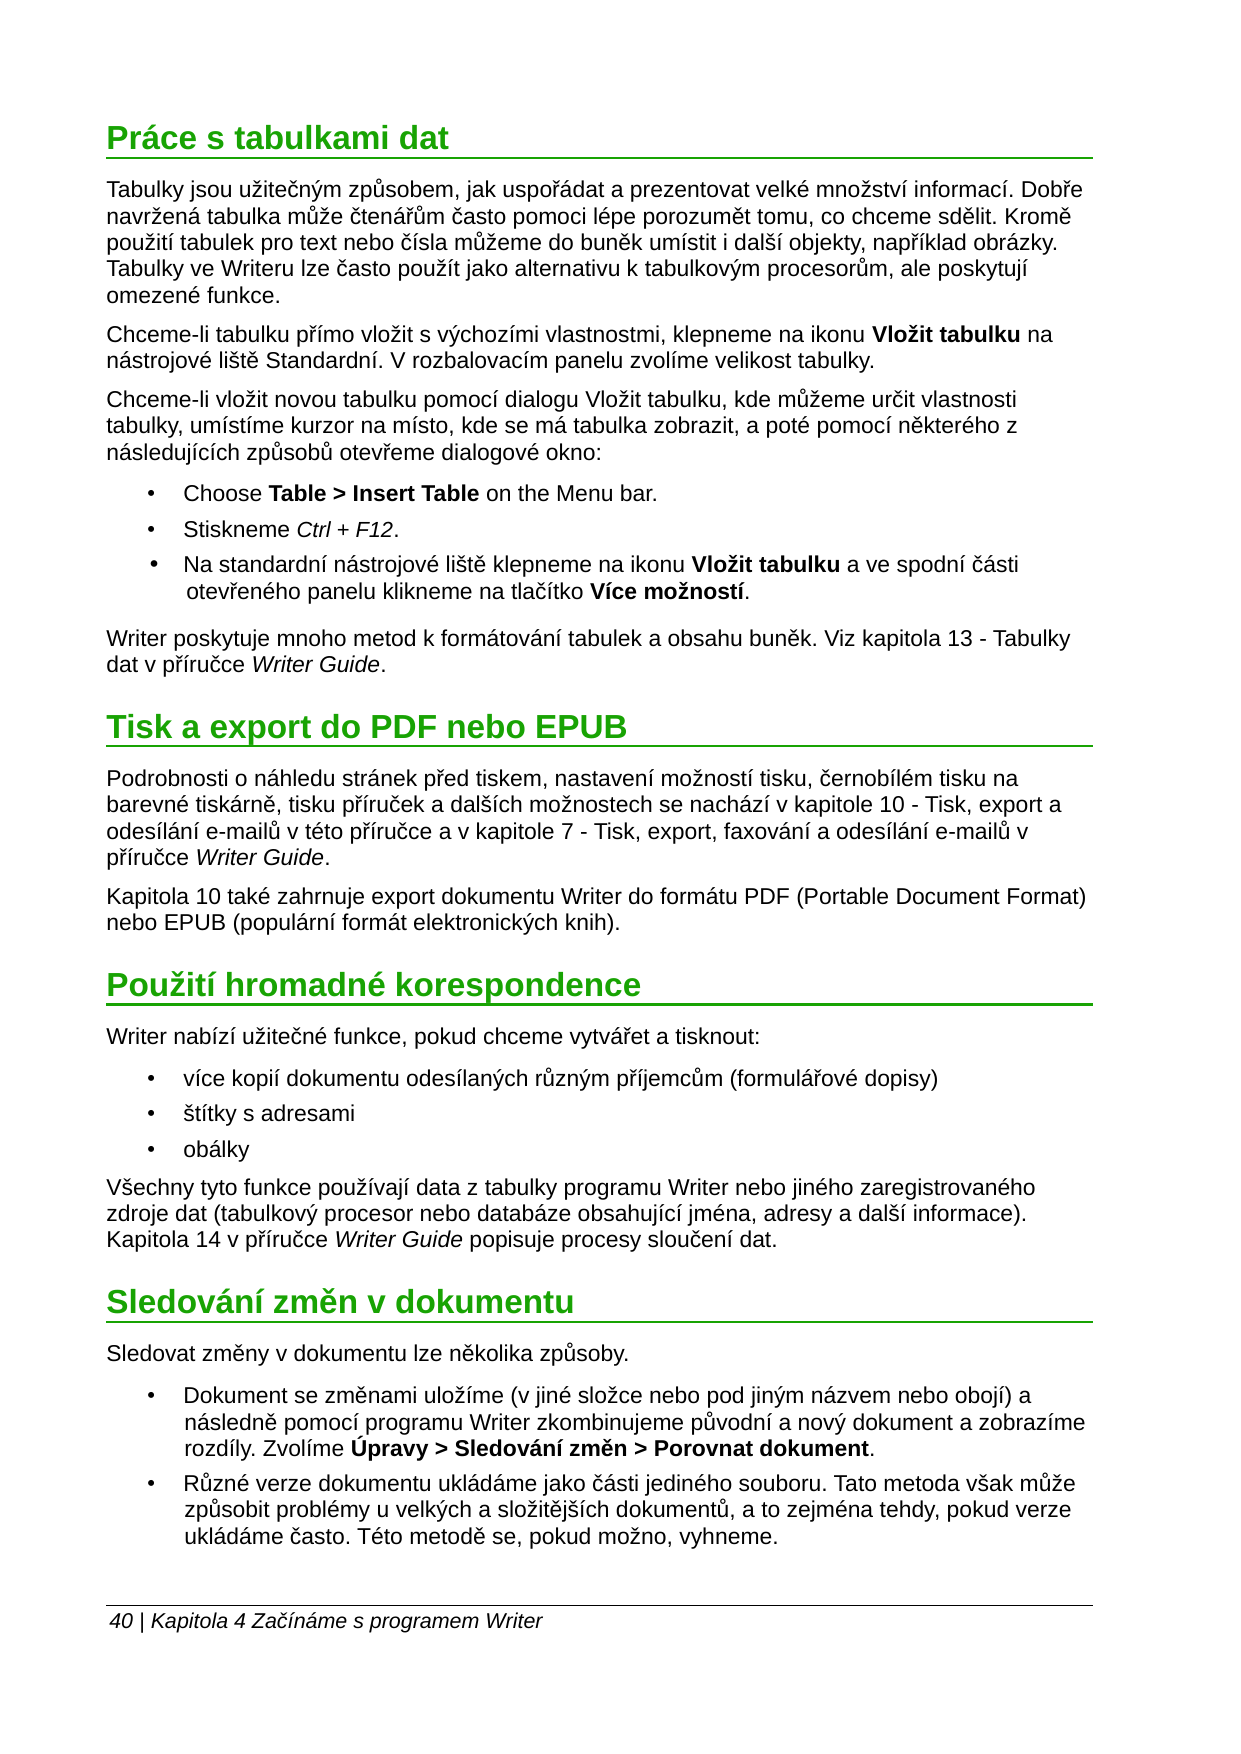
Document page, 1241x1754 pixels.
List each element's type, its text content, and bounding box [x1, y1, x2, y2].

text Podrobnosti o náhledu stránek před tiskem, nastavení možností tisku, černobílém tisku na barevné tiskárně, tisku příruček a dalších možnostech se nachází v kapitole 10 - Tisk, export a odesílání e-mailů v této příručce a v kapitole 7 - Tisk, export, faxování a odesílání e-mailů v příručce Writer Guide. [106, 765, 1093, 870]
list obálky [144, 1133, 1093, 1165]
list Chceme-li vložit novou tabulku pomocí dialogu Vložit tabulku, kde můžeme určit vlastnosti tabulky, umístíme kurzor na místo, kde se má tabulka zobrazit, a poté pomocí některého z následujících způsobů otevřeme dialogové okno: [106, 386, 1093, 465]
list Stiskneme Ctrl + F12. [144, 513, 1093, 542]
subtitle Sledování změn v dokumentu [106, 1282, 1093, 1321]
list Choose Table > Insert Table on the Menu bar. [144, 477, 1093, 507]
list štítky s adresami [144, 1097, 1093, 1127]
list Na standardní nástrojové liště klepneme na ikonu Vložit tabulku a ve spodní části otevřeného panelu klikneme na tlačítko Více možností. [144, 548, 1093, 607]
text Writer nabízí užitečné funkce, pokud chceme vytvářet a tisknout: [106, 1023, 1093, 1050]
list Různé verze dokumentu ukládáme jako části jediného souboru. Tato metoda však může způsobit problémy u velkých a složitějších dokumentů, a to zejména tehdy, pokud verze ukládáme často. Této metodě se, pokud možno, vyhneme. [144, 1467, 1093, 1552]
text Writer poskytuje mnoho metod k formátování tabulek a obsahu buněk. Viz kapitola 13 - Tabulky dat v příručce Writer Guide. [106, 624, 1093, 677]
subtitle Použití hromadné korespondence [106, 965, 1093, 1003]
list Dokument se změnami uložíme (v jiné složce nebo pod jiným názvem nebo obojí) a následně pomocí programu Writer zkombinujeme původní a nový dokument a zobrazíme rozdíly. Zvolíme Úpravy > Sledování změn > Porovnat dokument. [144, 1379, 1093, 1461]
list více kopií dokumentu odesílaných různým příjemcům (formulářové dopisy) [144, 1062, 1093, 1091]
subtitle Práce s tabulkami dat [106, 118, 1093, 157]
text Všechny tyto funkce používají data z tabulky programu Writer nebo jiného zaregistrovaného zdroje dat (tabulkový procesor nebo databáze obsahující jména, adresy a další informace). Kapitola 14 v příručce Writer Guide popisuje procesy sloučení dat. [106, 1174, 1093, 1253]
text Sledovat změny v dokumentu lze několika způsoby. [106, 1340, 1093, 1367]
subtitle Tisk a export do PDF nebo EPUB [106, 707, 1093, 745]
list Chceme-li tabulku přímo vložit s výchozími vlastnostmi, klepneme na ikonu Vložit tabulku na nástrojové liště Standardní. V rozbalovacím panelu zvolíme velikost tabulky. [106, 321, 1093, 373]
text Tabulky jsou užitečným způsobem, jak uspořádat a prezentovat velké množství informací. Dobře navržená tabulka může čtenářům často pomoci lépe porozumět tomu, co chceme sdělit. Kromě použití tabulek pro text nebo čísla můžeme do buněk umístit i další objekty, například obrázky. Tabulky ve Writeru lze často použít jako alternativu k tabulkovým procesorům, ale poskytují omezené funkce. [106, 176, 1093, 308]
text Kapitola 10 také zahrnuje export dokumentu Writer do formátu PDF (Portable Document Format) nebo EPUB (populární formát elektronických knih). [106, 883, 1093, 936]
